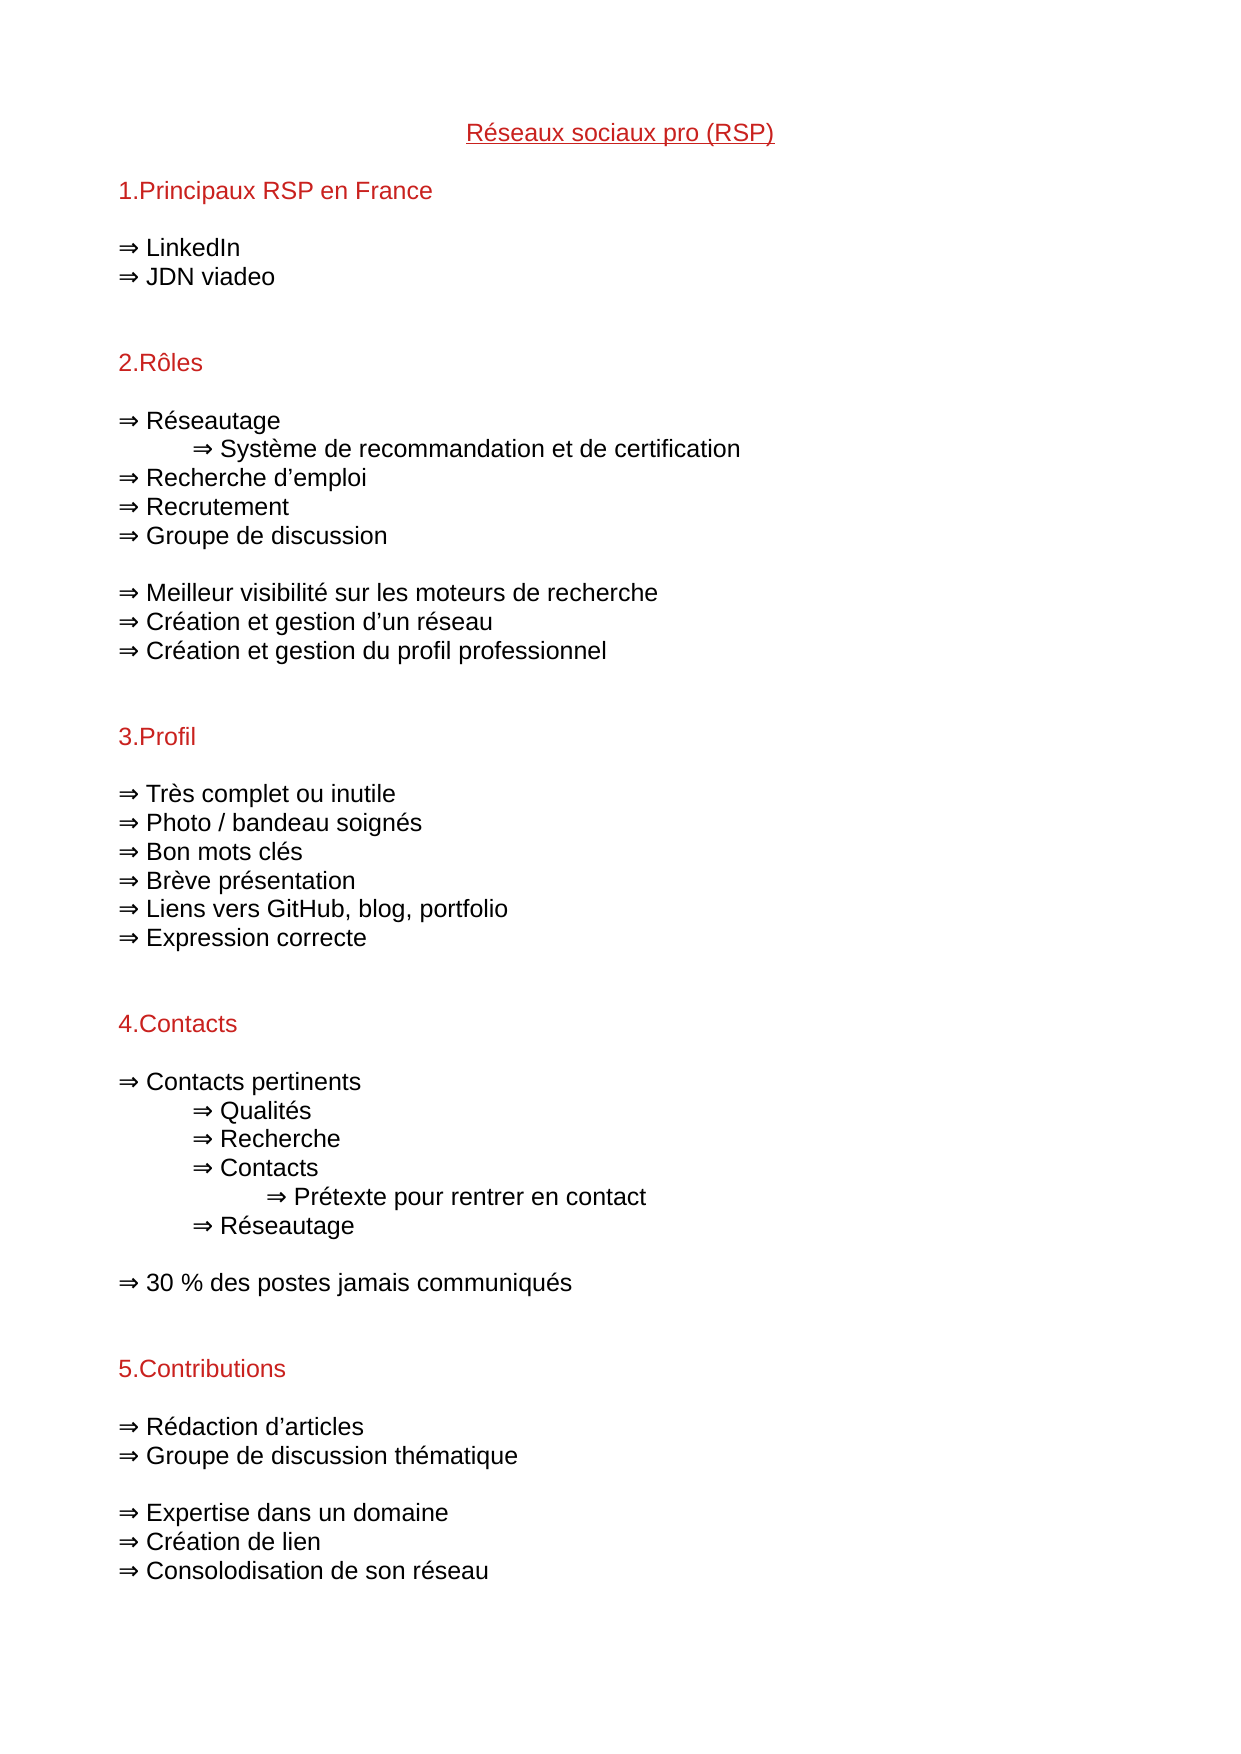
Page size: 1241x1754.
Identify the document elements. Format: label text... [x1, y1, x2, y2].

text ⇒ Réseautage [118, 406, 1122, 434]
text ⇒ Recherche d’emploi [118, 463, 1122, 492]
text 1.Principaux RSP en France [118, 176, 1122, 204]
text ⇒ JDN viadeo [118, 262, 1122, 291]
text 3.Profil [118, 722, 1122, 751]
text ⇒ Groupe de discussion [118, 521, 1122, 549]
text ⇒ Recherche [118, 1124, 1122, 1153]
text 5.Contributions [118, 1354, 1122, 1383]
text ⇒ Expertise dans un domaine [118, 1498, 1122, 1527]
text ⇒ Contacts pertinents [118, 1067, 1122, 1096]
text ⇒ 30 % des postes jamais communiqués [118, 1268, 1122, 1297]
text ⇒ Consolodisation de son réseau [118, 1556, 1122, 1584]
text ⇒ Meilleur visibilité sur les moteurs de recherche [118, 578, 1122, 607]
text ⇒ Création et gestion d’un réseau [118, 607, 1122, 636]
text ⇒ Brève présentation [118, 866, 1122, 894]
text ⇒ Liens vers GitHub, blog, portfolio [118, 894, 1122, 923]
text Réseaux sociaux pro (RSP) [118, 118, 1122, 147]
text 2.Rôles [118, 348, 1122, 377]
text ⇒ Réseautage [118, 1211, 1122, 1239]
text 4.Contacts [118, 1009, 1122, 1038]
text ⇒ Contacts [118, 1153, 1122, 1182]
text ⇒ Système de recommandation et de certification [118, 434, 1122, 463]
text ⇒ Photo / bandeau soignés [118, 808, 1122, 837]
text ⇒ Qualités [118, 1096, 1122, 1124]
text ⇒ Rédaction d’articles [118, 1412, 1122, 1441]
text ⇒ Création et gestion du profil professionnel [118, 636, 1122, 664]
text ⇒ LinkedIn [118, 233, 1122, 262]
text ⇒ Très complet ou inutile [118, 779, 1122, 808]
text ⇒ Prétexte pour rentrer en contact [118, 1182, 1122, 1211]
text ⇒ Création de lien [118, 1527, 1122, 1556]
text ⇒ Expression correcte [118, 923, 1122, 952]
text ⇒ Bon mots clés [118, 837, 1122, 866]
text ⇒ Recrutement [118, 492, 1122, 521]
text ⇒ Groupe de discussion thématique [118, 1441, 1122, 1469]
